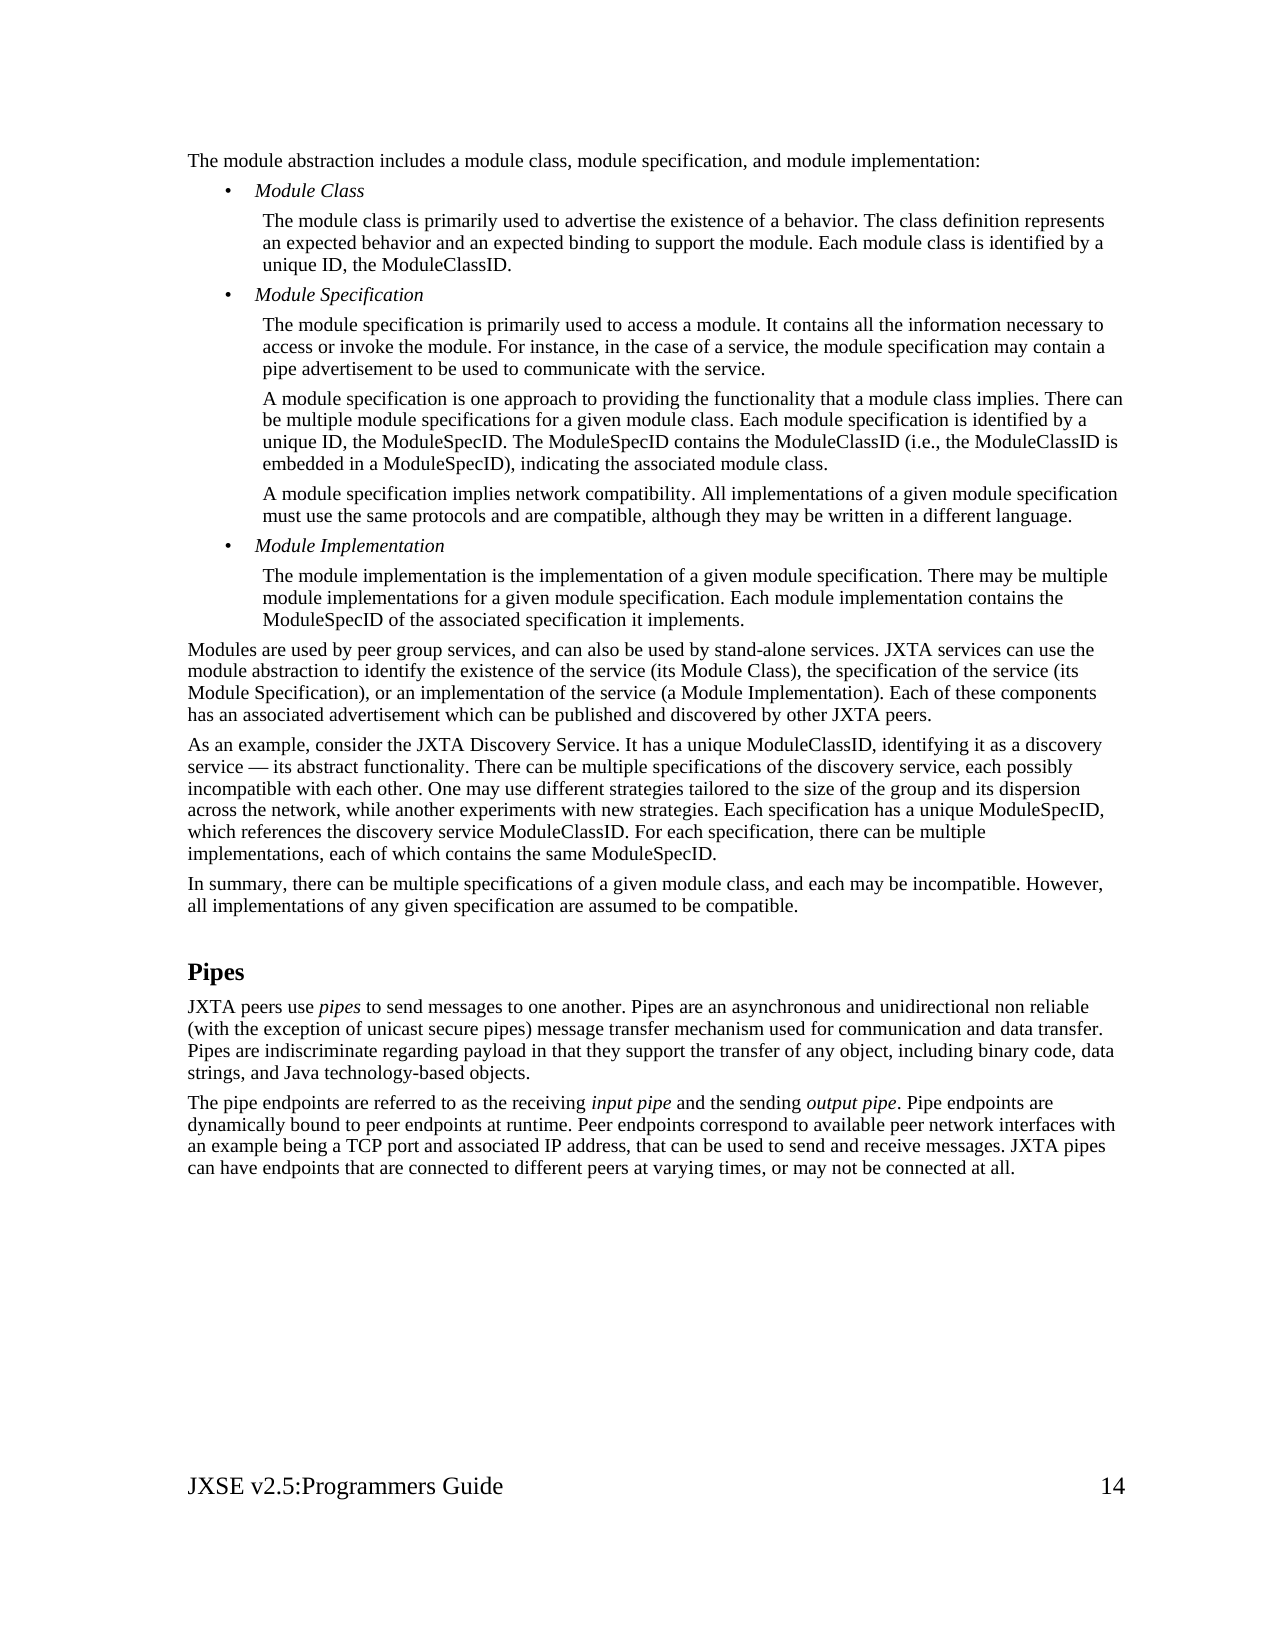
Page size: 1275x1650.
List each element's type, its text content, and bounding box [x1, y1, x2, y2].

text The module implementation is the implementation of a given module specification. There may be multiple module implementations for a given module specification. Each module implementation contains the ModuleSpecID of the associated specification it implements. [262, 565, 1125, 630]
list Module Specification [225, 284, 1125, 306]
text A module specification implies network compatibility. All implementations of a given module specification must use the same protocols and are compatible, although they may be written in a different language. [262, 483, 1125, 527]
text Pipes [187, 958, 1125, 986]
list Module Implementation [225, 535, 1125, 557]
text The module class is primarily used to advertise the existence of a behavior. The class definition represents an expected behavior and an expected binding to support the module. Each module class is identified by a unique ID, the ModuleClassID. [262, 210, 1125, 276]
text A module specification is one approach to providing the functionality that a module class implies. There can be multiple module specifications for a given module class. Each module specification is identified by a unique ID, the ModuleSpecID. The ModuleSpecID contains the ModuleClassID (i.e., the ModuleClassID is embedded in a ModuleSpecID), indicating the associated module class. [262, 388, 1125, 475]
text JXTA peers use pipes to send messages to one another. Pipes are an asynchronous and unidirectional non reliable (with the exception of unicast secure pipes) message transfer mechanism used for communication and data transfer. Pipes are indiscriminate regarding payload in that they support the transfer of any object, including binary code, data strings, and Java technology-based objects. [187, 996, 1125, 1083]
text The pipe endpoints are referred to as the receiving input pipe and the sending output pipe. Pipe endpoints are dynamically bound to peer endpoints at runtime. Peer endpoints correspond to available peer network interfaces with an example being a TCP port and associated IP address, that can be used to send and receive messages. JXTA pipes can have endpoints that are connected to different peers at varying times, or may not be connected at all. [187, 1092, 1125, 1179]
text In summary, there can be multiple specifications of a given module class, and each may be incompatible. However, all implementations of any given specification are assumed to be compatible. [187, 873, 1125, 917]
text The module abstraction includes a module class, module specification, and module implementation: [187, 150, 1125, 172]
text Modules are used by peer group services, and can also be used by stand-alone services. JXTA services can use the module abstraction to identify the existence of the service (its Module Class), the specification of the service (its Module Specification), or an implementation of the service (a Module Implementation). Each of these components has an associated advertisement which can be published and discovered by other JXTA peers. [187, 639, 1125, 726]
text As an example, consider the JXTA Discovery Service. It has a unique ModuleClassID, identifying it as a discovery service — its abstract functionality. There can be multiple specifications of the discovery service, each possibly incompatible with each other. One may use different strategies tailored to the size of the group and its dispersion across the network, while another experiments with new strategies. Each specification has a unique ModuleSpecID, which references the discovery service ModuleClassID. For each specification, there can be multiple implementations, each of which contains the same ModuleSpecID. [187, 734, 1125, 865]
list Module Class [225, 180, 1125, 202]
text The module specification is primarily used to access a module. It contains all the information necessary to access or invoke the module. For instance, in the case of a service, the module specification may contain a pipe advertisement to be used to communicate with the service. [262, 314, 1125, 379]
